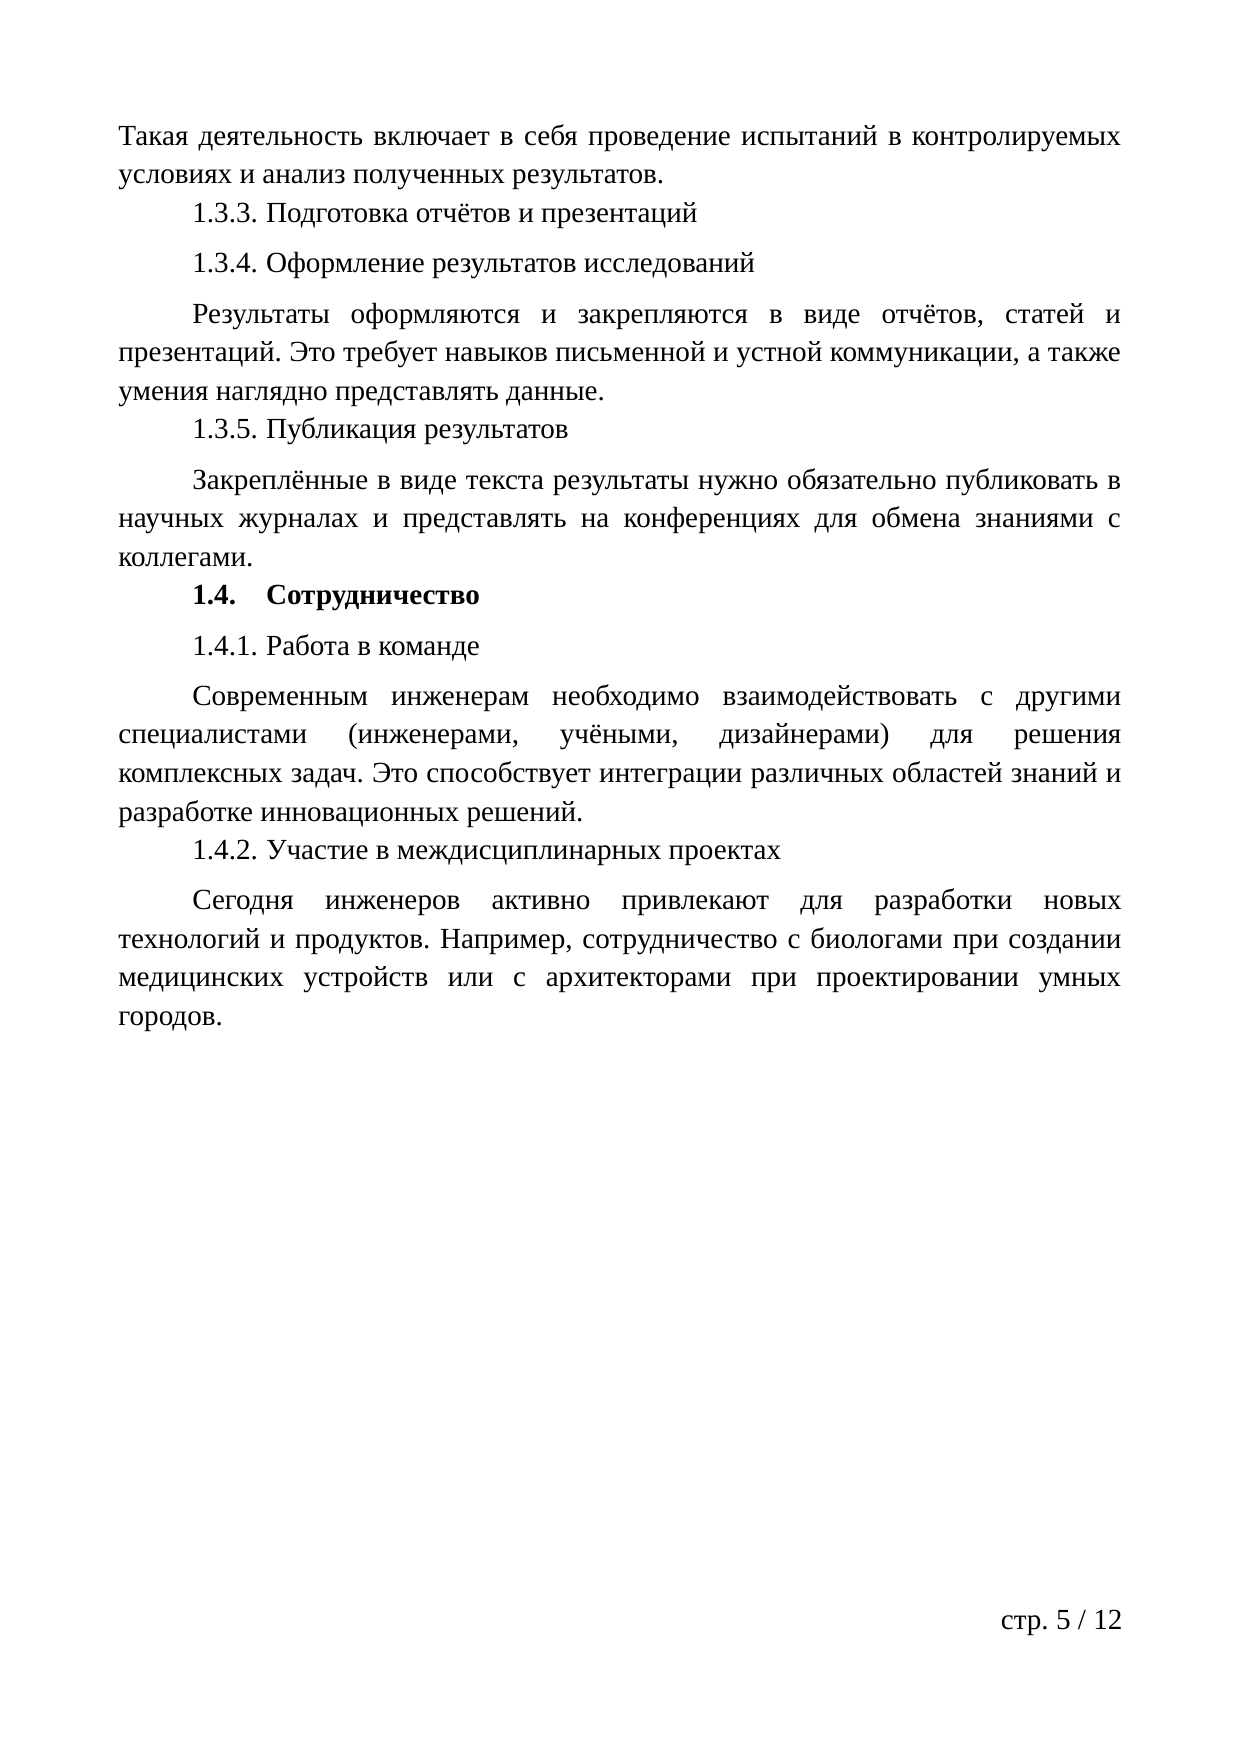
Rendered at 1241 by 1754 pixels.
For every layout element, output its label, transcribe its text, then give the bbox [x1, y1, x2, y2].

text Современным инженерам необходимо взаимодействовать с другими специалистами (инженерами, учёными, дизайнерами) для решения комплексных задач. Это способствует интеграции различных областей знаний и разработке инновационных решений. [118, 678, 1122, 827]
subtitle Участие в междисциплинарных проектах [118, 832, 1122, 866]
text Результаты оформляются и закрепляются в виде отчётов, статей и презентаций. Это требует навыков письменной и устной коммуникации, а также умения наглядно представлять данные. [118, 296, 1122, 406]
subtitle Сотрудничество [118, 577, 1122, 611]
text Закреплённые в виде текста результаты нужно обязательно публиковать в научных журналах и представлять на конференциях для обмена знаниями с коллегами. [118, 462, 1122, 572]
subtitle Работа в команде [118, 628, 1122, 661]
subtitle Подготовка отчётов и презентаций [118, 195, 1122, 229]
text Такая деятельность включает в себя проведение испытаний в контролируемых условиях и анализ полученных результатов. [118, 118, 1122, 190]
text Сегодня инженеров активно привлекают для разработки новых технологий и продуктов. Например, сотрудничество с биологами при создании медицинских устройств или с архитекторами при проектировании умных городов. [118, 882, 1122, 1032]
subtitle Публикация результатов [118, 411, 1122, 445]
subtitle Оформление результатов исследований [118, 246, 1122, 279]
